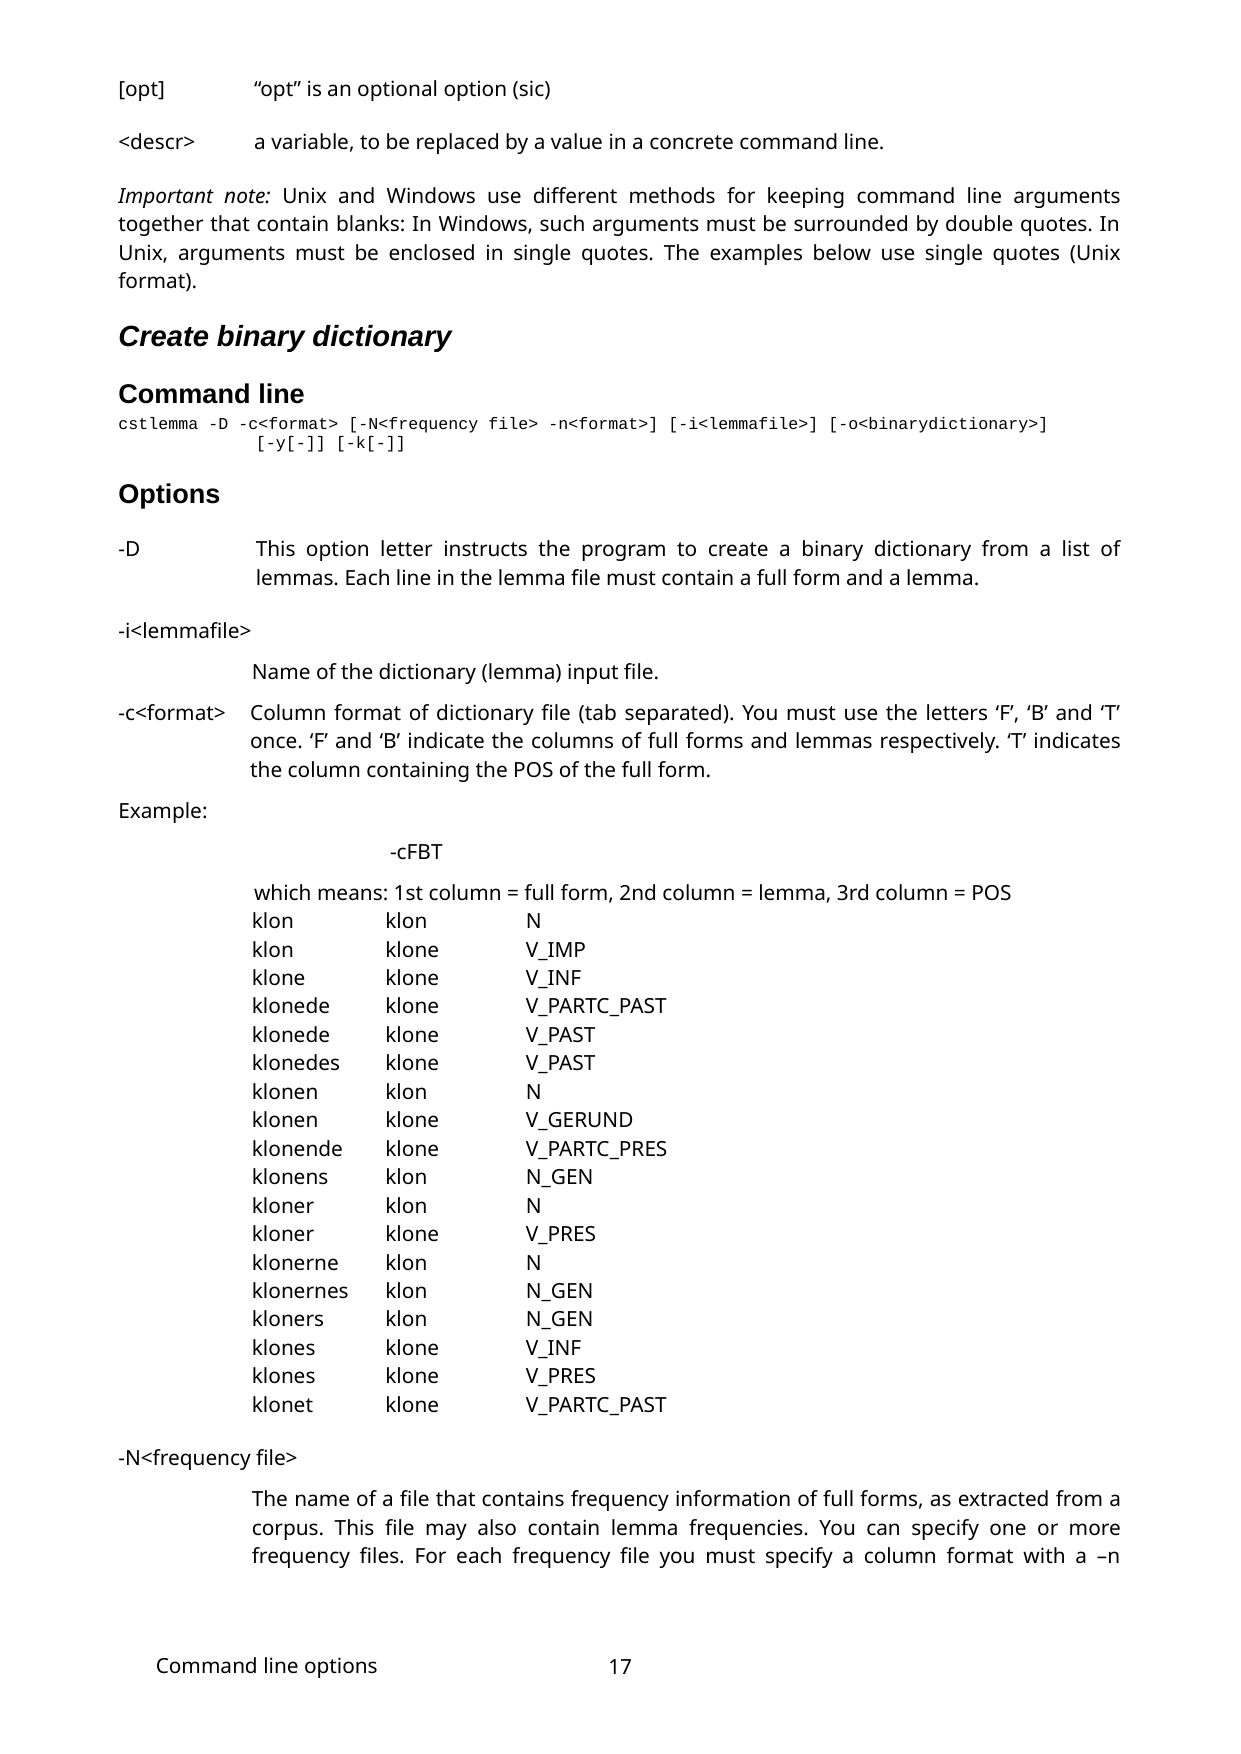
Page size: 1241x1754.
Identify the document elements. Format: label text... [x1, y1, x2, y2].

text [opt] “opt” is an optional option (sic) [118, 74, 1122, 102]
text klonerne klon N [252, 1248, 1122, 1276]
text klonet klone V_PARTC_PAST [252, 1390, 1122, 1418]
text Name of the dictionary (lemma) input file. [118, 657, 1122, 686]
text klone klone V_INF [252, 963, 1122, 992]
text klonens klon N_GEN [252, 1162, 1122, 1191]
text klonende klone V_PARTC_PRES [252, 1134, 1122, 1162]
text klonede klone V_PAST [252, 1020, 1122, 1048]
text klon klone V_IMP [252, 935, 1122, 963]
text kloner klone V_PRES [252, 1219, 1122, 1248]
text kloner klon N [252, 1191, 1122, 1219]
text -D This option letter instructs the program to create a binary dictionary from a list of lemmas. Each line in the lemma file must contain a full form and a lemma. [118, 534, 1122, 591]
text -c<format> Column format of dictionary file (tab separated). You must use the letters ‘F’, ‘B’ and ‘T’ once. ‘F’ and ‘B’ indicate the columns of full forms and lemmas respectively. ‘T’ indicates the column containing the POS of the full form. [118, 698, 1122, 783]
text klonen klon N [252, 1077, 1122, 1105]
text which means: 1st column = full form, 2nd column = lemma, 3rd column = POS [254, 878, 1122, 906]
text cstlemma -D -c<format> [-N<frequency file> -n<format>] [-i<lemmafile>] [-o<binarydictionary>] [118, 416, 1122, 434]
subtitle Create binary dictionary [118, 319, 1122, 353]
text [-y[-]] [-k[-]] [256, 434, 1122, 453]
text klones klone V_INF [252, 1333, 1122, 1361]
text The name of a file that contains frequency information of full forms, as extracted from a corpus. This file may also contain lemma frequencies. You can specify one or more frequency files. For each frequency file you must specify a column format with a –n [118, 1484, 1122, 1569]
text klonede klone V_PARTC_PAST [252, 992, 1122, 1020]
text klones klone V_PRES [252, 1361, 1122, 1390]
text klon klon N [252, 906, 1122, 935]
subtitle Options [118, 478, 1122, 509]
text -N<frequency file> [118, 1443, 1122, 1472]
subtitle Command line [118, 378, 1122, 409]
text kloners klon N_GEN [252, 1304, 1122, 1333]
text klonernes klon N_GEN [252, 1276, 1122, 1304]
text klonen klone V_GERUND [252, 1105, 1122, 1134]
text klonedes klone V_PAST [252, 1048, 1122, 1077]
text -cFBT [254, 837, 1122, 865]
text Example: [118, 796, 1122, 824]
text Important note: Unix and Windows use different methods for keeping command line arguments together that contain blanks: In Windows, such arguments must be surrounded by double quotes. In Unix, arguments must be enclosed in single quotes. The examples below use single quotes (Unix format). [118, 181, 1122, 294]
text <descr> a variable, to be replaced by a value in a concrete command line. [118, 127, 1122, 156]
text -i<lemmafile> [118, 616, 1122, 645]
